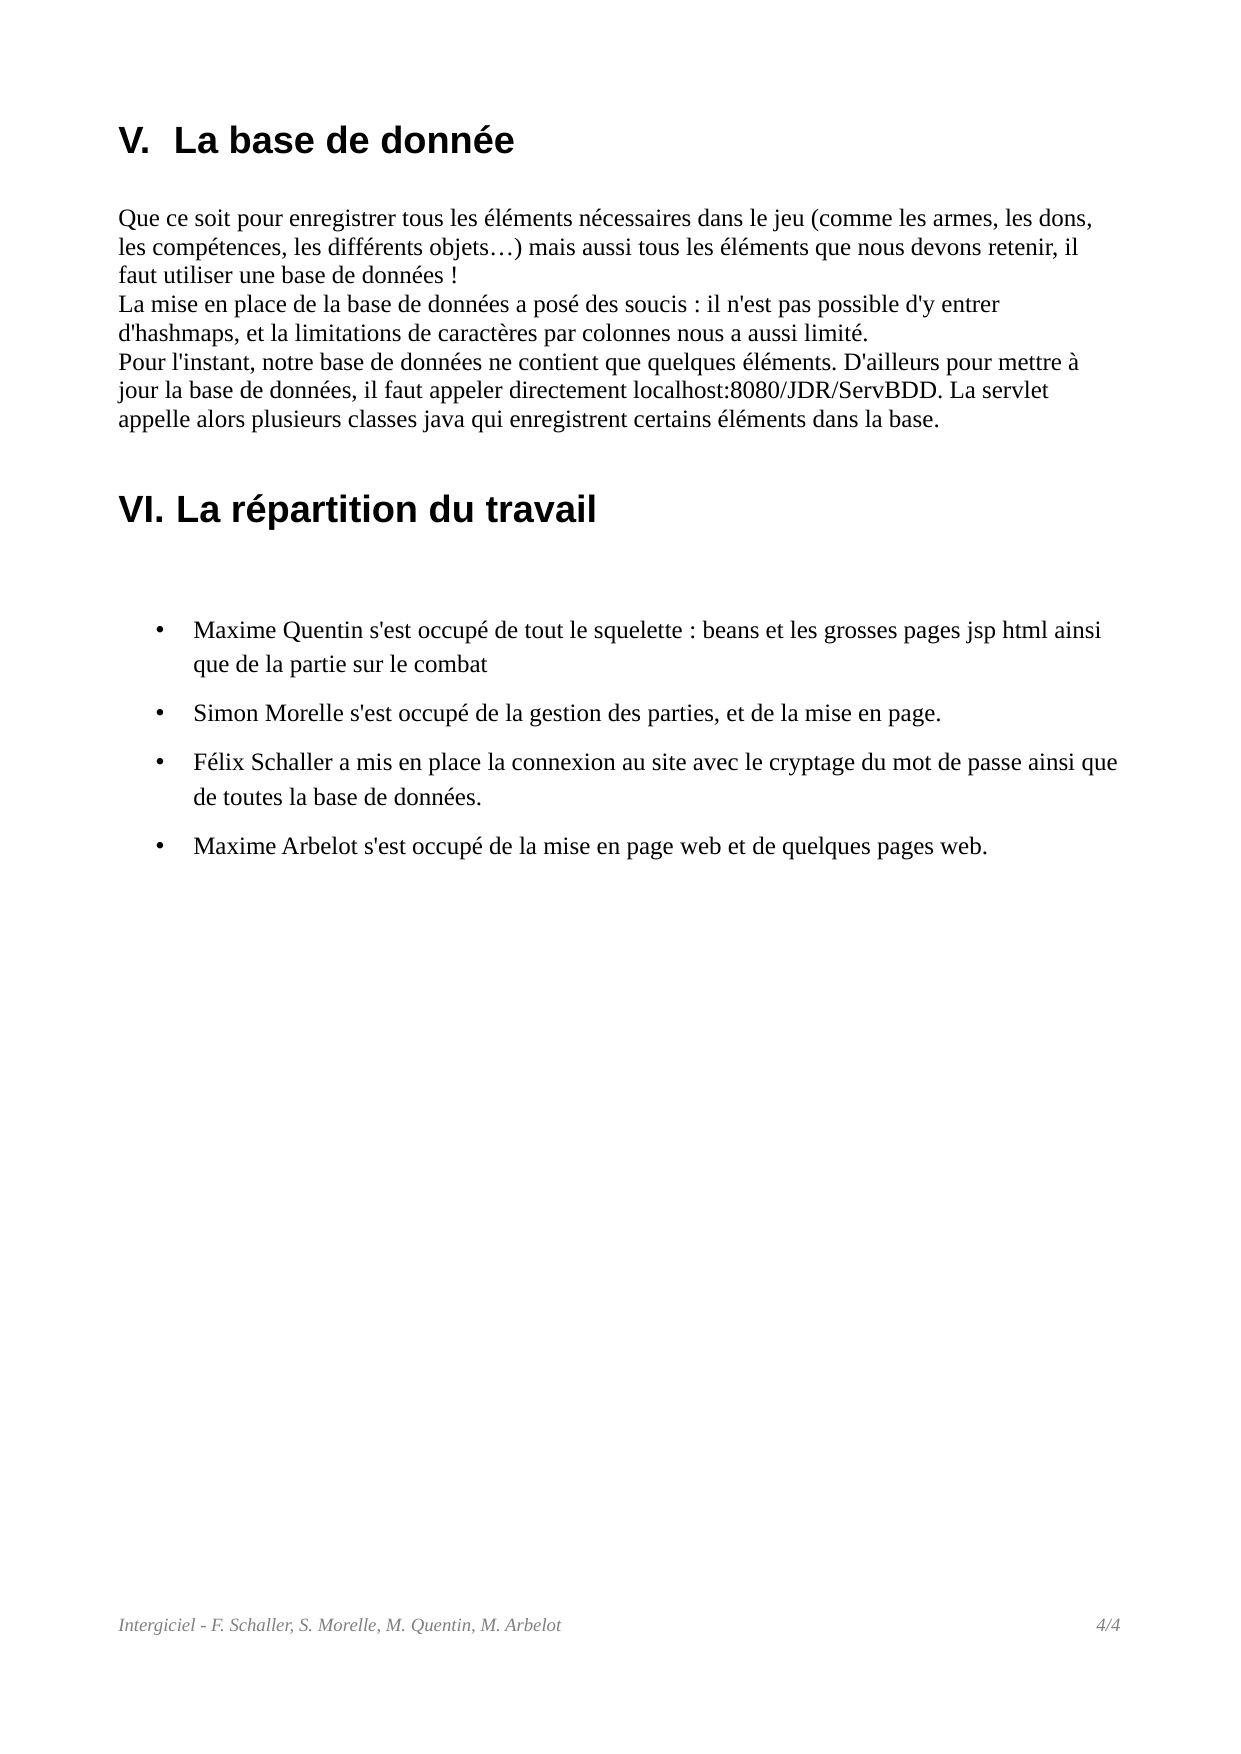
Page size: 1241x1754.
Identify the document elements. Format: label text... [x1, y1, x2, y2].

text Que ce soit pour enregistrer tous les éléments nécessaires dans le jeu (comme les armes, les dons, les compétences, les différents objets…) mais aussi tous les éléments que nous devons retenir, il faut utiliser une base de données ! [118, 203, 1122, 289]
list Maxime Quentin s'est occupé de tout le squelette : beans et les grosses pages jsp html ainsi que de la partie sur le combat [156, 615, 1122, 678]
list Simon Morelle s'est occupé de la gestion des parties, et de la mise en page. [156, 698, 1122, 727]
subtitle La base de donnée [118, 118, 1122, 162]
text La mise en place de la base de données a posé des soucis : il n'est pas possible d'y entrer d'hashmaps, et la limitations de caractères par colonnes nous a aussi limité. [118, 289, 1122, 347]
list Maxime Arbelot s'est occupé de la mise en page web et de quelques pages web. [156, 831, 1122, 860]
text Pour l'instant, notre base de données ne contient que quelques éléments. D'ailleurs pour mettre à jour la base de données, il faut appeler directement localhost:8080/JDR/ServBDD. La servlet appelle alors plusieurs classes java qui enregistrent certains éléments dans la base. [118, 347, 1122, 433]
list Félix Schaller a mis en place la connexion au site avec le cryptage du mot de passe ainsi que de toutes la base de données. [156, 747, 1122, 811]
subtitle La répartition du travail [118, 487, 1122, 530]
